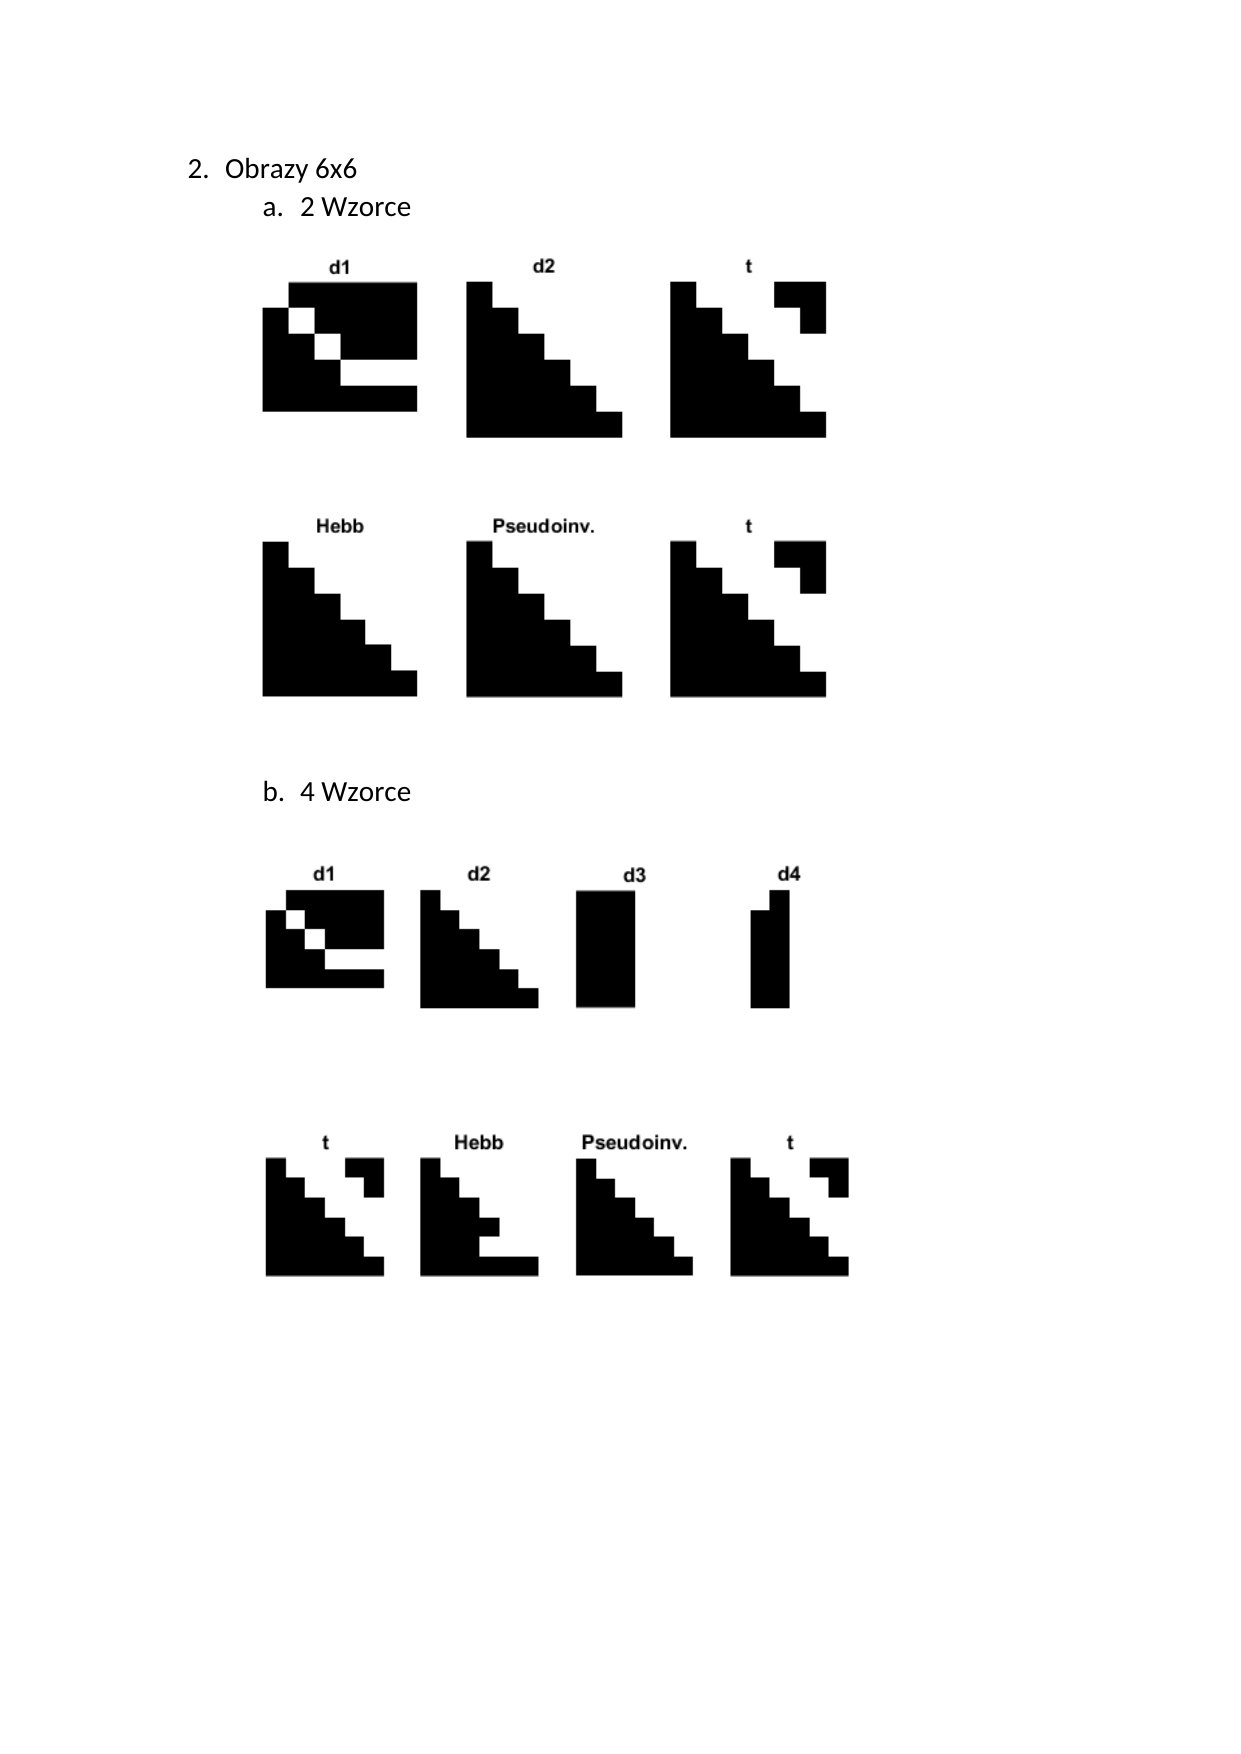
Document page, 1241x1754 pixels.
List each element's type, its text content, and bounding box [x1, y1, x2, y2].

picture [168, 226, 895, 772]
list 2 Wzorce [262, 188, 1090, 224]
picture [168, 811, 920, 1375]
list Obrazy 6x6 [187, 150, 1090, 186]
list 4 Wzorce [262, 773, 1090, 809]
